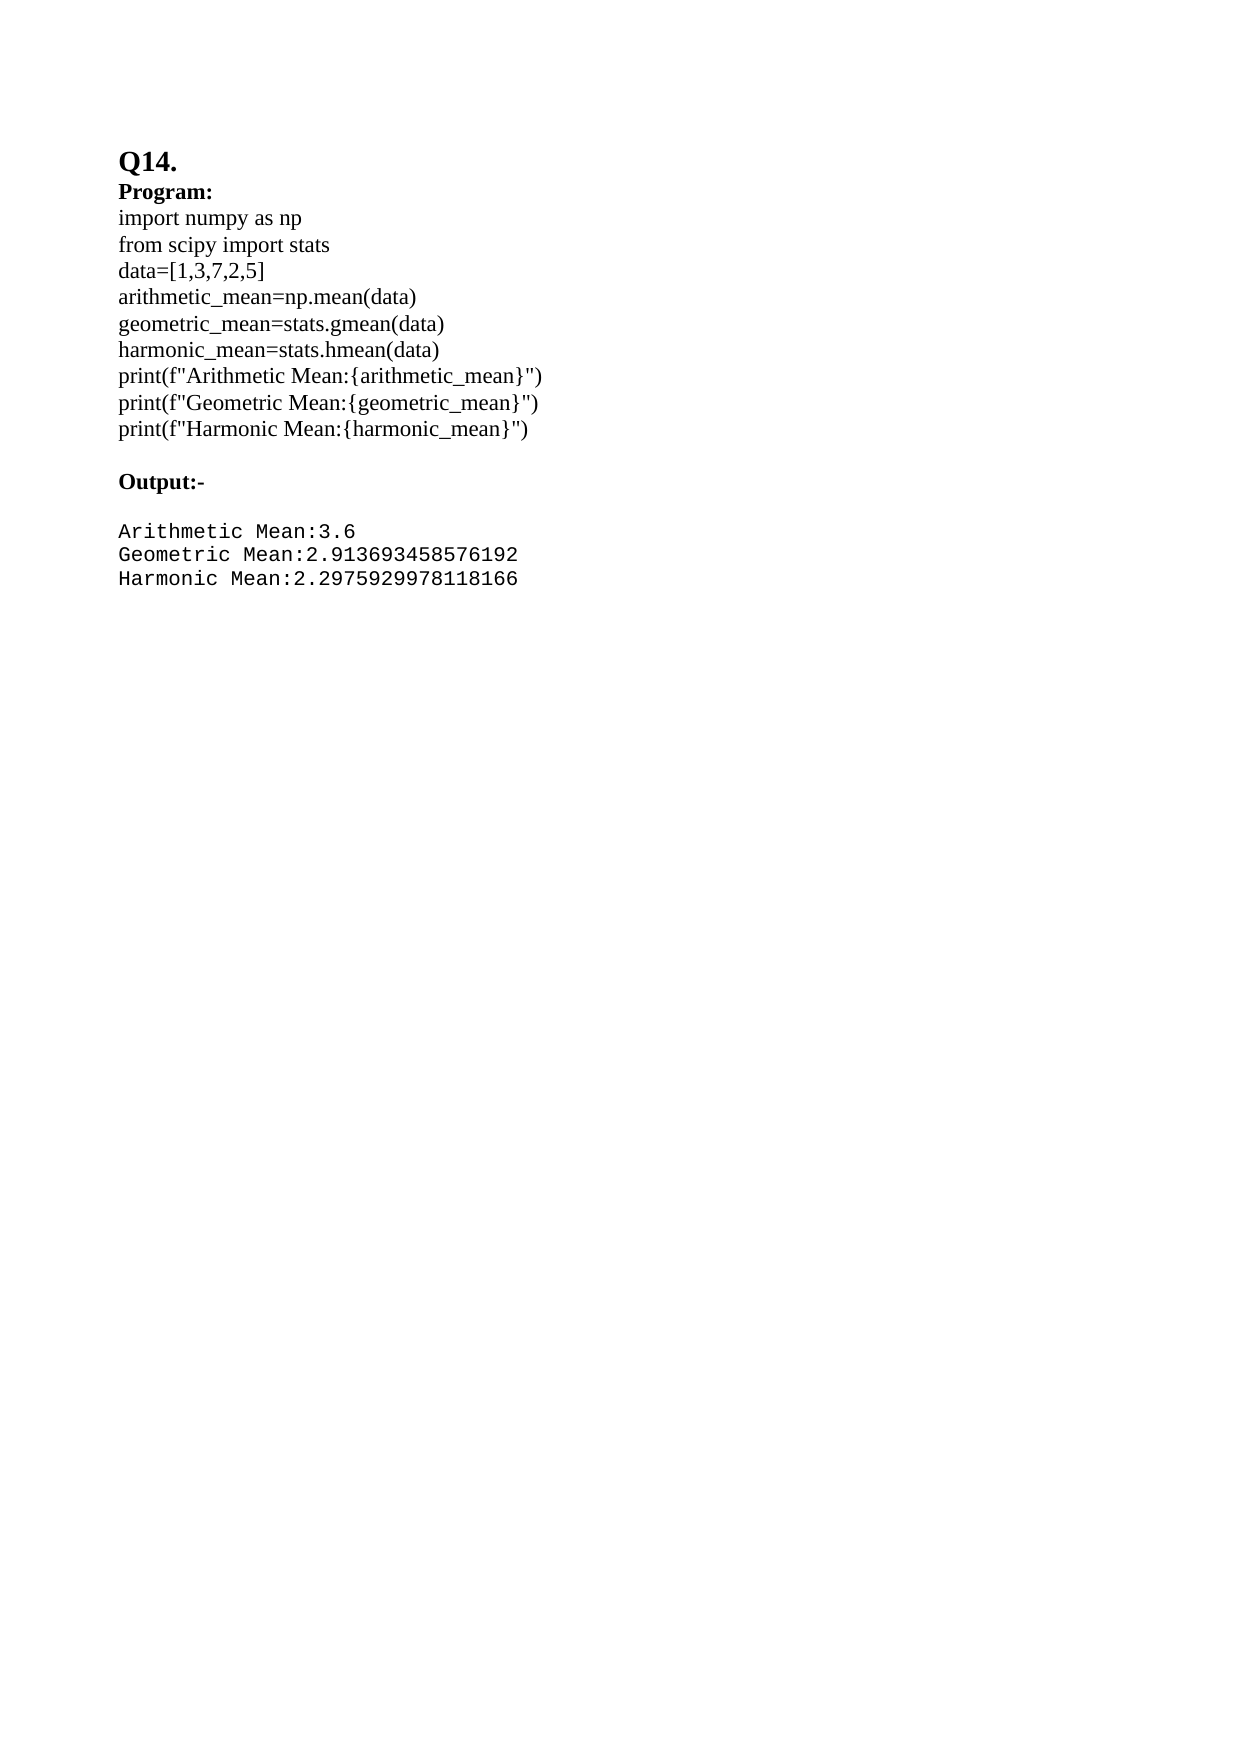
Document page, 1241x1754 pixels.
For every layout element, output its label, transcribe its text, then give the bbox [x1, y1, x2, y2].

text import numpy as np [118, 204, 1122, 231]
text Output:- [118, 468, 1122, 494]
text Harmonic Mean:2.2975929978118166 [118, 568, 1122, 592]
text Arithmetic Mean:3.6 [118, 521, 1122, 544]
text Q14. [118, 144, 1122, 178]
text data=[1,3,7,2,5] [118, 257, 1122, 283]
text harmonic_mean=stats.hmean(data) [118, 336, 1122, 362]
text from scipy import stats [118, 231, 1122, 257]
text print(f"Geometric Mean:{geometric_mean}") [118, 389, 1122, 415]
text print(f"Harmonic Mean:{harmonic_mean}") [118, 415, 1122, 442]
text Geometric Mean:2.913693458576192 [118, 544, 1122, 568]
text print(f"Arithmetic Mean:{arithmetic_mean}") [118, 362, 1122, 389]
text arithmetic_mean=np.mean(data) [118, 283, 1122, 310]
text Program: [118, 178, 1122, 204]
text geometric_mean=stats.gmean(data) [118, 310, 1122, 336]
